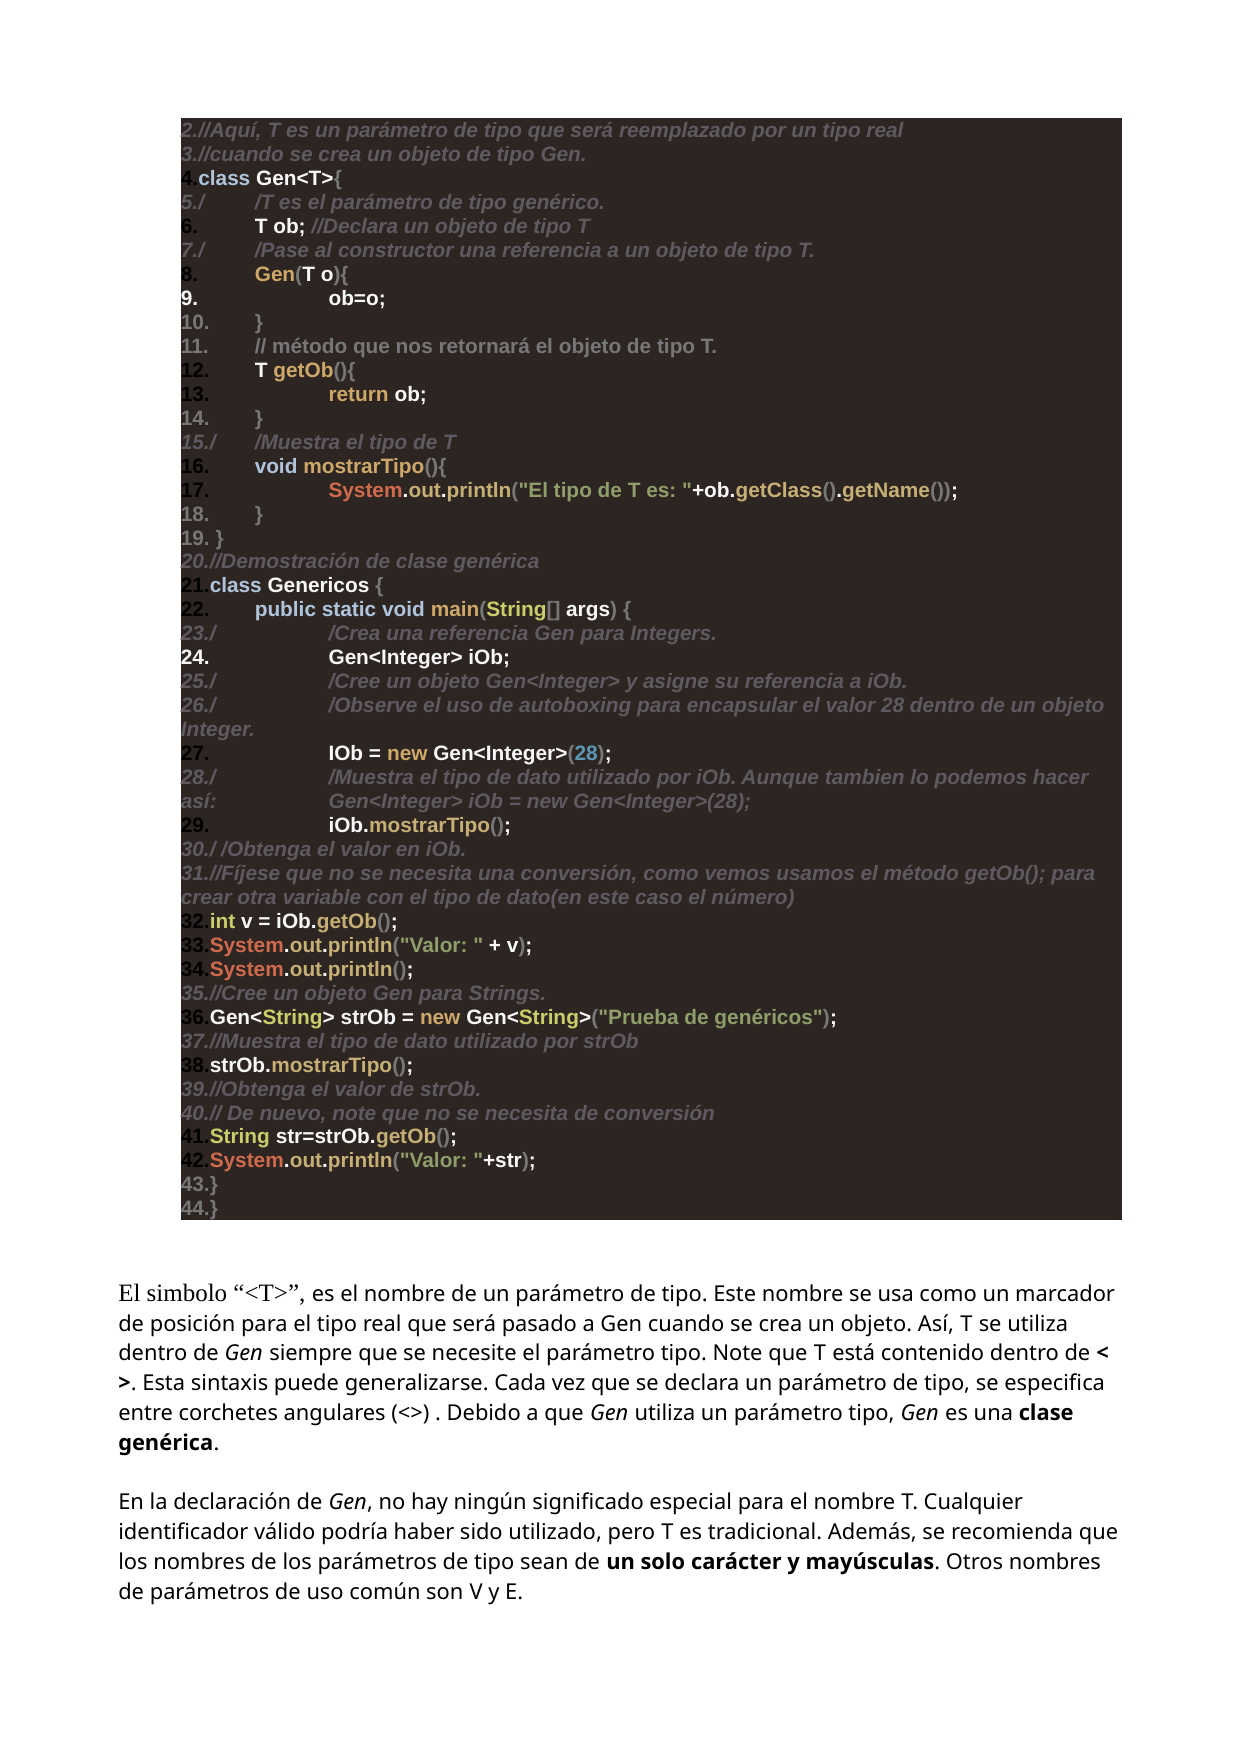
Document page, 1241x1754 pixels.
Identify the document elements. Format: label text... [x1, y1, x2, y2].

list / /Muestra el tipo de T [181, 429, 1122, 453]
list strOb.mostrarTipo(); [181, 1052, 1122, 1076]
list iOb.mostrarTipo(); [181, 813, 1122, 837]
list IOb = new Gen<Integer>(28); [181, 741, 1122, 765]
list Gen(T o){ [181, 262, 1122, 286]
list //Cree un objeto Gen para Strings. [181, 981, 1122, 1004]
list System.out.println("El tipo de T es: "+ob.getClass().getName()); [181, 477, 1122, 501]
list //cuando se crea un objeto de tipo Gen. [181, 142, 1122, 166]
list //Fíjese que no se necesita una conversión, como vemos usamos el método getOb(); para crear otra variable con el tipo de dato(en este caso el número) [181, 861, 1122, 909]
list / /Obtenga el valor en iOb. [181, 837, 1122, 861]
list //Demostración de clase genérica [181, 549, 1122, 573]
list System.out.println("Valor: "+str); [181, 1148, 1122, 1172]
list } [181, 310, 1122, 334]
text El simbolo “<T>”, es el nombre de un parámetro de tipo. Este nombre se usa como un marcador de posición para el tipo real que será pasado a Gen cuando se crea un objeto. Así, T se utiliza dentro de Gen siempre que se necesite el parámetro tipo. Note que T está contenido dentro de < >. Esta sintaxis puede generalizarse. Cada vez que se declara un parámetro de tipo, se especifica entre corchetes angulares (<>) . Debido a que Gen utiliza un parámetro tipo, Gen es una clase genérica. [118, 1278, 1122, 1456]
list // método que nos retornará el objeto de tipo T. [181, 334, 1122, 358]
list T getOb(){ [181, 358, 1122, 382]
list T ob; //Declara un objeto de tipo T [181, 214, 1122, 238]
list / /Crea una referencia Gen para Integers. [181, 621, 1122, 645]
list void mostrarTipo(){ [181, 453, 1122, 477]
list int v = iOb.getOb(); [181, 909, 1122, 933]
list } [181, 406, 1122, 429]
list ob=o; [181, 286, 1122, 310]
list public static void main(String[] args) { [181, 597, 1122, 621]
list // De nuevo, note que no se necesita de conversión [181, 1100, 1122, 1124]
list / /Muestra el tipo de dato utilizado por iOb. Aunque tambien lo podemos hacer así: Gen<Integer> iOb = new Gen<Integer>(28); [181, 765, 1122, 813]
list / /Observe el uso de autoboxing para encapsular el valor 28 dentro de un objeto Integer. [181, 693, 1122, 741]
list //Muestra el tipo de dato utilizado por strOb [181, 1028, 1122, 1052]
text En la declaración de Gen, no hay ningún significado especial para el nombre T. Cualquier identificador válido podría haber sido utilizado, pero T es tradicional. Además, se recomienda que los nombres de los parámetros de tipo sean de un solo carácter y mayúsculas. Otros nombres de parámetros de uso común son V y E. [118, 1486, 1122, 1605]
list String str=strOb.getOb(); [181, 1124, 1122, 1148]
list class Genericos { [181, 573, 1122, 597]
list System.out.println("Valor: " + v); [181, 933, 1122, 957]
list //Aquí, T es un parámetro de tipo que será reemplazado por un tipo real [181, 118, 1122, 142]
list System.out.println(); [181, 957, 1122, 981]
list } [181, 501, 1122, 525]
list } [181, 1196, 1122, 1220]
list / /Cree un objeto Gen<Integer> y asigne su referencia a iOb. [181, 669, 1122, 693]
list / /Pase al constructor una referencia a un objeto de tipo T. [181, 238, 1122, 262]
list } [181, 525, 1122, 549]
list return ob; [181, 382, 1122, 406]
list Gen<Integer> iOb; [181, 645, 1122, 669]
list class Gen<T>{ [181, 166, 1122, 190]
list Gen<String> strOb = new Gen<String>("Prueba de genéricos"); [181, 1004, 1122, 1028]
list / /T es el parámetro de tipo genérico. [181, 190, 1122, 214]
list //Obtenga el valor de strOb. [181, 1076, 1122, 1100]
list } [181, 1172, 1122, 1196]
